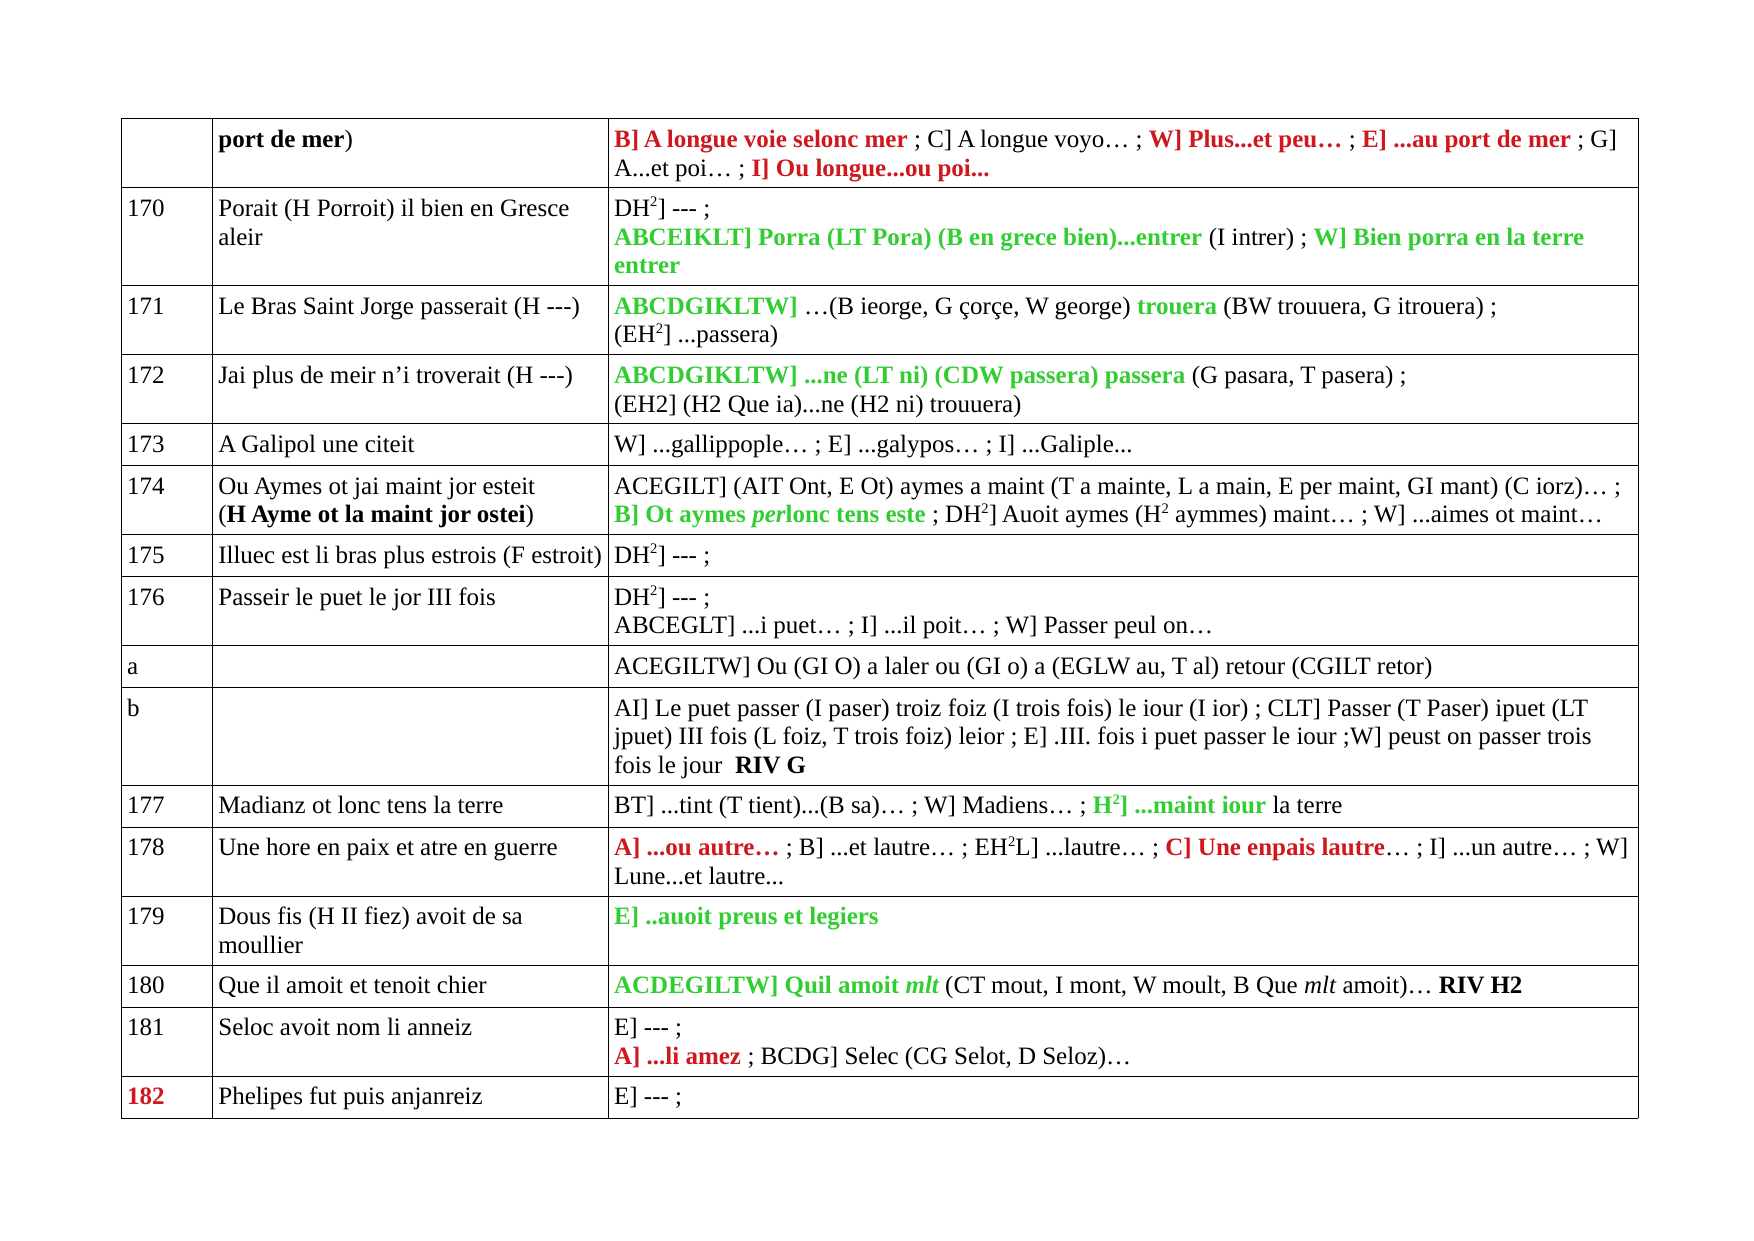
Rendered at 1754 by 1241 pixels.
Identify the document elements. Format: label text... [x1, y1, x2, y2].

table_cell ABCDGIKLTW] …(B ieorge, G çorçe, W george) trouera (BW trouuera, G itrouera) ; (EH2] ...passera) [609, 286, 1638, 354]
table_cell DH2] --- ; ABCEIKLT] Porra (LT Pora) (B en grece bien)...entrer (I intrer) ; W] Bien porra en la terre entrer [609, 188, 1638, 285]
table_cell Madianz ot lonc tens la terre [213, 786, 608, 827]
table_cell a [122, 646, 212, 687]
table_cell port de mer) [213, 119, 608, 187]
table_cell 171 [122, 286, 212, 354]
table_cell Que il amoit et tenoit chier [213, 966, 608, 1007]
table_cell Phelipes fut puis anjanreiz [213, 1077, 608, 1117]
table_cell E] --- ; A] ...li amez ; BCDG] Selec (CG Selot, D Seloz)… [609, 1008, 1638, 1076]
table_cell Passeir le puet le jor III fois [213, 577, 608, 645]
table_cell 170 [122, 188, 212, 285]
table_cell 181 [122, 1008, 212, 1076]
table_cell [122, 119, 212, 187]
table_cell BT] ...tint (T tient)...(B sa)… ; W] Madiens… ; H2] ...maint iour la terre [609, 786, 1638, 827]
table_cell B] A longue voie selonc mer ; C] A longue voyo… ; W] Plus...et peu… ; E] ...au port de mer ; G] A...et poi… ; I] Ou longue...ou poi... [609, 119, 1638, 187]
table_cell A] ...ou autre… ; B] ...et lautre… ; EH2L] ...lautre… ; C] Une enpais lautre… ; I] ...un autre… ; W] Lune...et lautre... [609, 828, 1638, 896]
table_cell W] ...gallippople… ; E] ...galypos… ; I] ...Galiple... [609, 424, 1638, 465]
table_cell Dous fis (H II fiez) avoit de sa moullier [213, 897, 608, 965]
table_cell 177 [122, 786, 212, 827]
table_cell Illuec est li bras plus estrois (F estroit) [213, 535, 608, 576]
table_cell 172 [122, 355, 212, 423]
table_cell AI] Le puet passer (I paser) troiz foiz (I trois fois) le iour (I ior) ; CLT] Passer (T Paser) ipuet (LT jpuet) III fois (L foiz, T trois foiz) leior ; E] .III. fois i puet passer le iour ;W] peust on passer trois fois le jour RIV G [609, 688, 1638, 785]
table_cell 173 [122, 424, 212, 465]
table_cell DH2] --- ; ABCEGLT] ...i puet… ; I] ...il poit… ; W] Passer peul on… [609, 577, 1638, 645]
table_cell 176 [122, 577, 212, 645]
table_cell [213, 646, 608, 687]
table_cell Le Bras Saint Jorge passerait (H ---) [213, 286, 608, 354]
table_cell ACDEGILTW] Quil amoit mlt (CT mout, I mont, W moult, B Que mlt amoit)… RIV H2 [609, 966, 1638, 1007]
table_cell [213, 688, 608, 785]
table_cell E] --- ; [609, 1077, 1638, 1117]
table_cell Une hore en paix et atre en guerre [213, 828, 608, 896]
table_cell ABCDGIKLTW] ...ne (LT ni) (CDW passera) passera (G pasara, T pasera) ; (EH2] (H2 Que ia)...ne (H2 ni) trouuera) [609, 355, 1638, 423]
table_cell 179 [122, 897, 212, 965]
table_cell Seloc avoit nom li anneiz [213, 1008, 608, 1076]
table_cell b [122, 688, 212, 785]
table_cell Porait (H Porroit) il bien en Gresce aleir [213, 188, 608, 285]
table_cell Jai plus de meir n’i troverait (H ---) [213, 355, 608, 423]
table_cell 175 [122, 535, 212, 576]
table_cell 174 [122, 466, 212, 534]
table_cell 178 [122, 828, 212, 896]
table_cell ACEGILT] (AIT Ont, E Ot) aymes a maint (T a mainte, L a main, E per maint, GI mant) (C iorz)… ; B] Ot aymes perlonc tens este ; DH2] Auoit aymes (H2 aymmes) maint… ; W] ...aimes ot maint… [609, 466, 1638, 534]
table_cell E] ..auoit preus et legiers [609, 897, 1638, 965]
table_cell Ou Aymes ot jai maint jor esteit (H Ayme ot la maint jor ostei) [213, 466, 608, 534]
table_cell A Galipol une citeit [213, 424, 608, 465]
table_cell 180 [122, 966, 212, 1007]
table_cell ACEGILTW] Ou (GI O) a laler ou (GI o) a (EGLW au, T al) retour (CGILT retor) [609, 646, 1638, 687]
table_cell 182 [122, 1077, 212, 1117]
table_cell DH2] --- ; [609, 535, 1638, 576]
